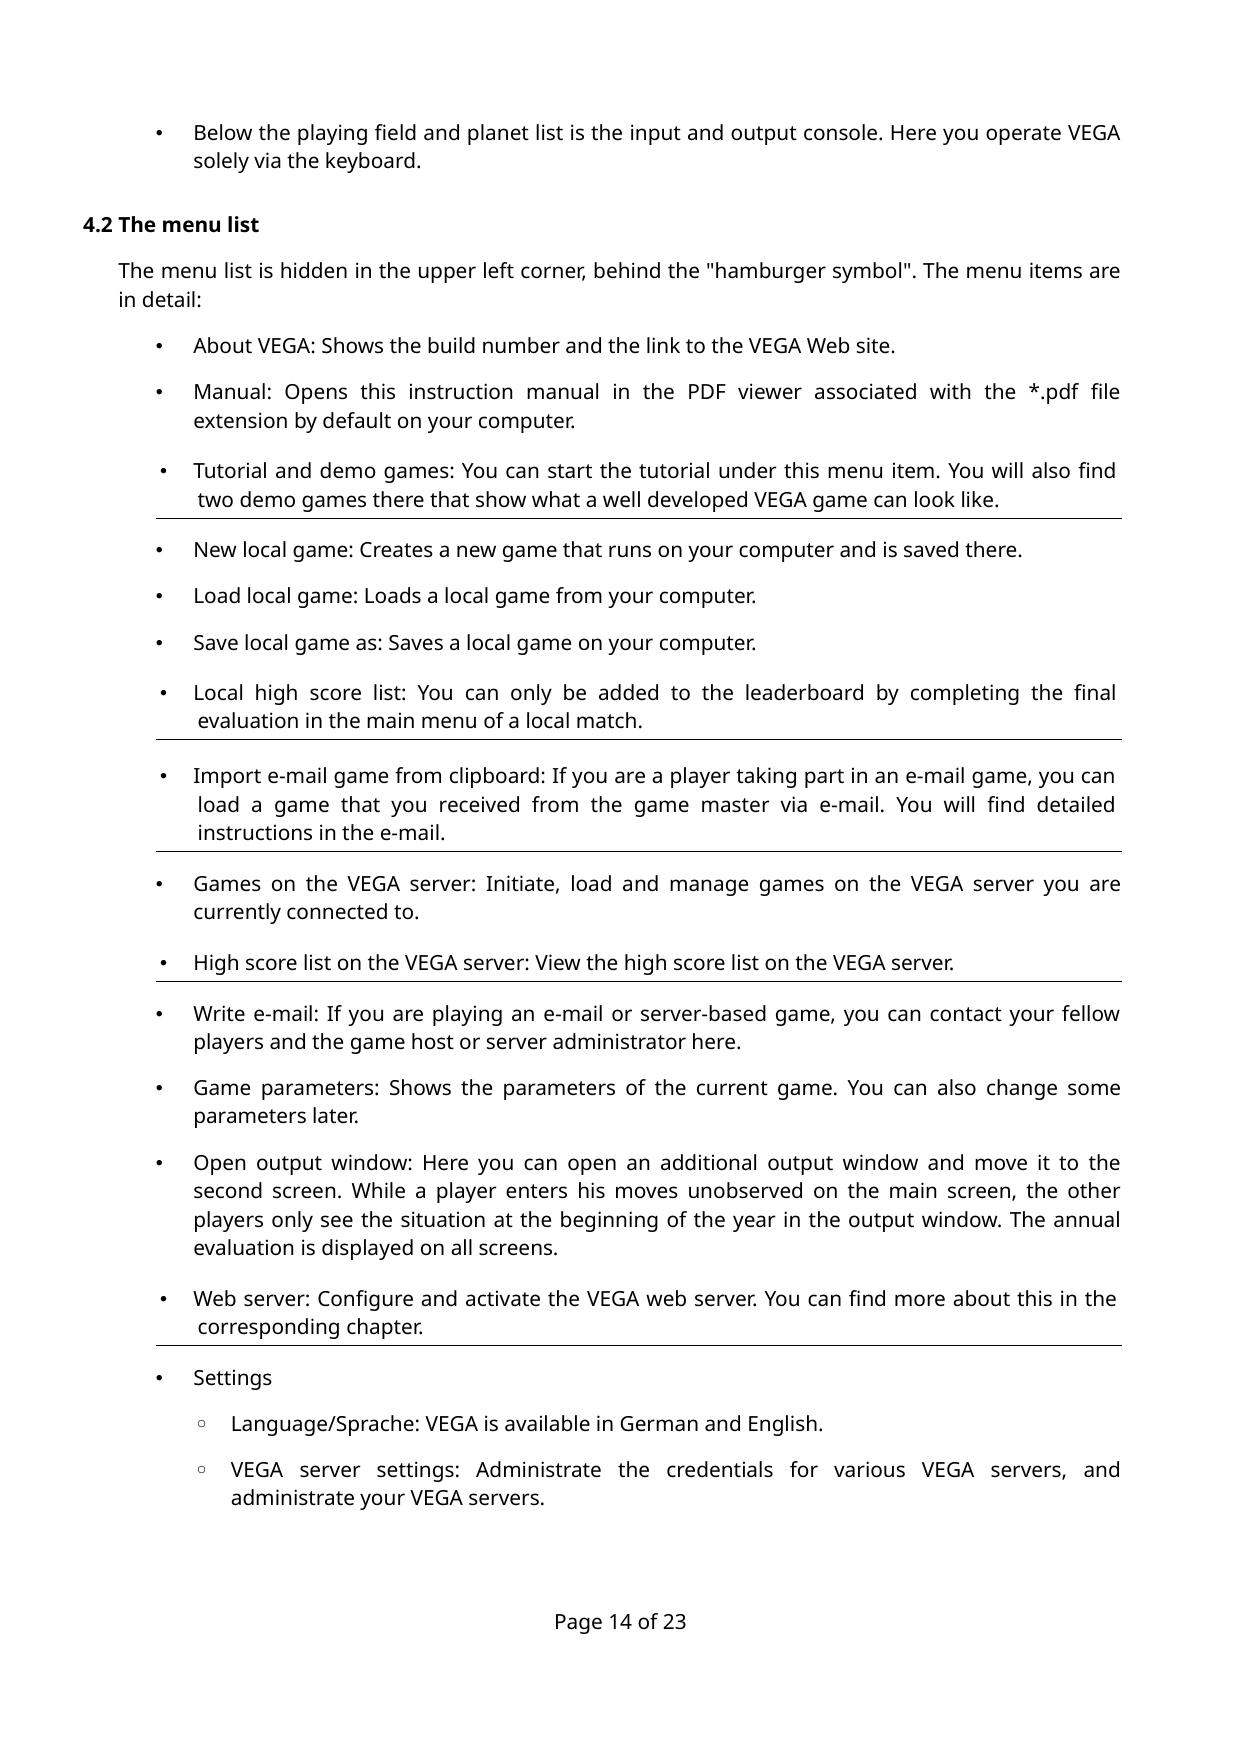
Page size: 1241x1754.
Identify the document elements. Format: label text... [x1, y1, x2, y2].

list Save local game as: Saves a local game on your computer. [156, 628, 1122, 656]
list Load local game: Loads a local game from your computer. [156, 581, 1122, 610]
list Web server: Configure and activate the VEGA web server. You can find more about this in the corresponding chapter. [156, 1279, 1122, 1345]
list Language/Sprache: VEGA is available in German and English. [193, 1409, 1122, 1437]
list Games on the VEGA server: Initiate, load and manage games on the VEGA server you are currently connected to. [156, 869, 1122, 926]
subtitle The menu list [118, 210, 1122, 239]
list High score list on the VEGA server: View the high score list on the VEGA server. [156, 944, 1122, 981]
list Tutorial and demo games: You can start the tutorial under this menu item. You will also find two demo games there that show what a well developed VEGA game can look like. [156, 452, 1122, 518]
list Settings [156, 1363, 1122, 1391]
list Manual: Opens this instruction manual in the PDF viewer associated with the *.pdf file extension by default on your computer. [156, 377, 1122, 434]
text The menu list is hidden in the upper left corner, behind the "hamburger symbol". The menu items are in detail: [118, 257, 1122, 313]
list Local high score list: You can only be added to the leaderboard by completing the final evaluation in the main menu of a local match. [156, 674, 1122, 739]
list About VEGA: Shows the build number and the link to the VEGA Web site. [156, 331, 1122, 359]
list Import e-mail game from clipboard: If you are a player taking part in an e-mail game, you can load a game that you received from the game master via e-mail. You will find detailed instructions in the e-mail. [156, 757, 1122, 851]
list Write e-mail: If you are playing an e-mail or server-based game, you can contact your fellow players and the game host or server administrator here. [156, 999, 1122, 1056]
list Game parameters: Shows the parameters of the current game. You can also change some parameters later. [156, 1073, 1122, 1130]
list VEGA server settings: Administrate the credentials for various VEGA servers, and administrate your VEGA servers. [193, 1455, 1122, 1512]
list New local game: Creates a new game that runs on your computer and is saved there. [156, 535, 1122, 564]
list Below the playing field and planet list is the input and output console. Here you operate VEGA solely via the keyboard. [156, 118, 1122, 175]
list Open output window: Here you can open an additional output window and move it to the second screen. While a player enters his moves unobserved on the main screen, the other players only see the situation at the beginning of the year in the output window. The annual evaluation is displayed on all screens. [156, 1148, 1122, 1262]
